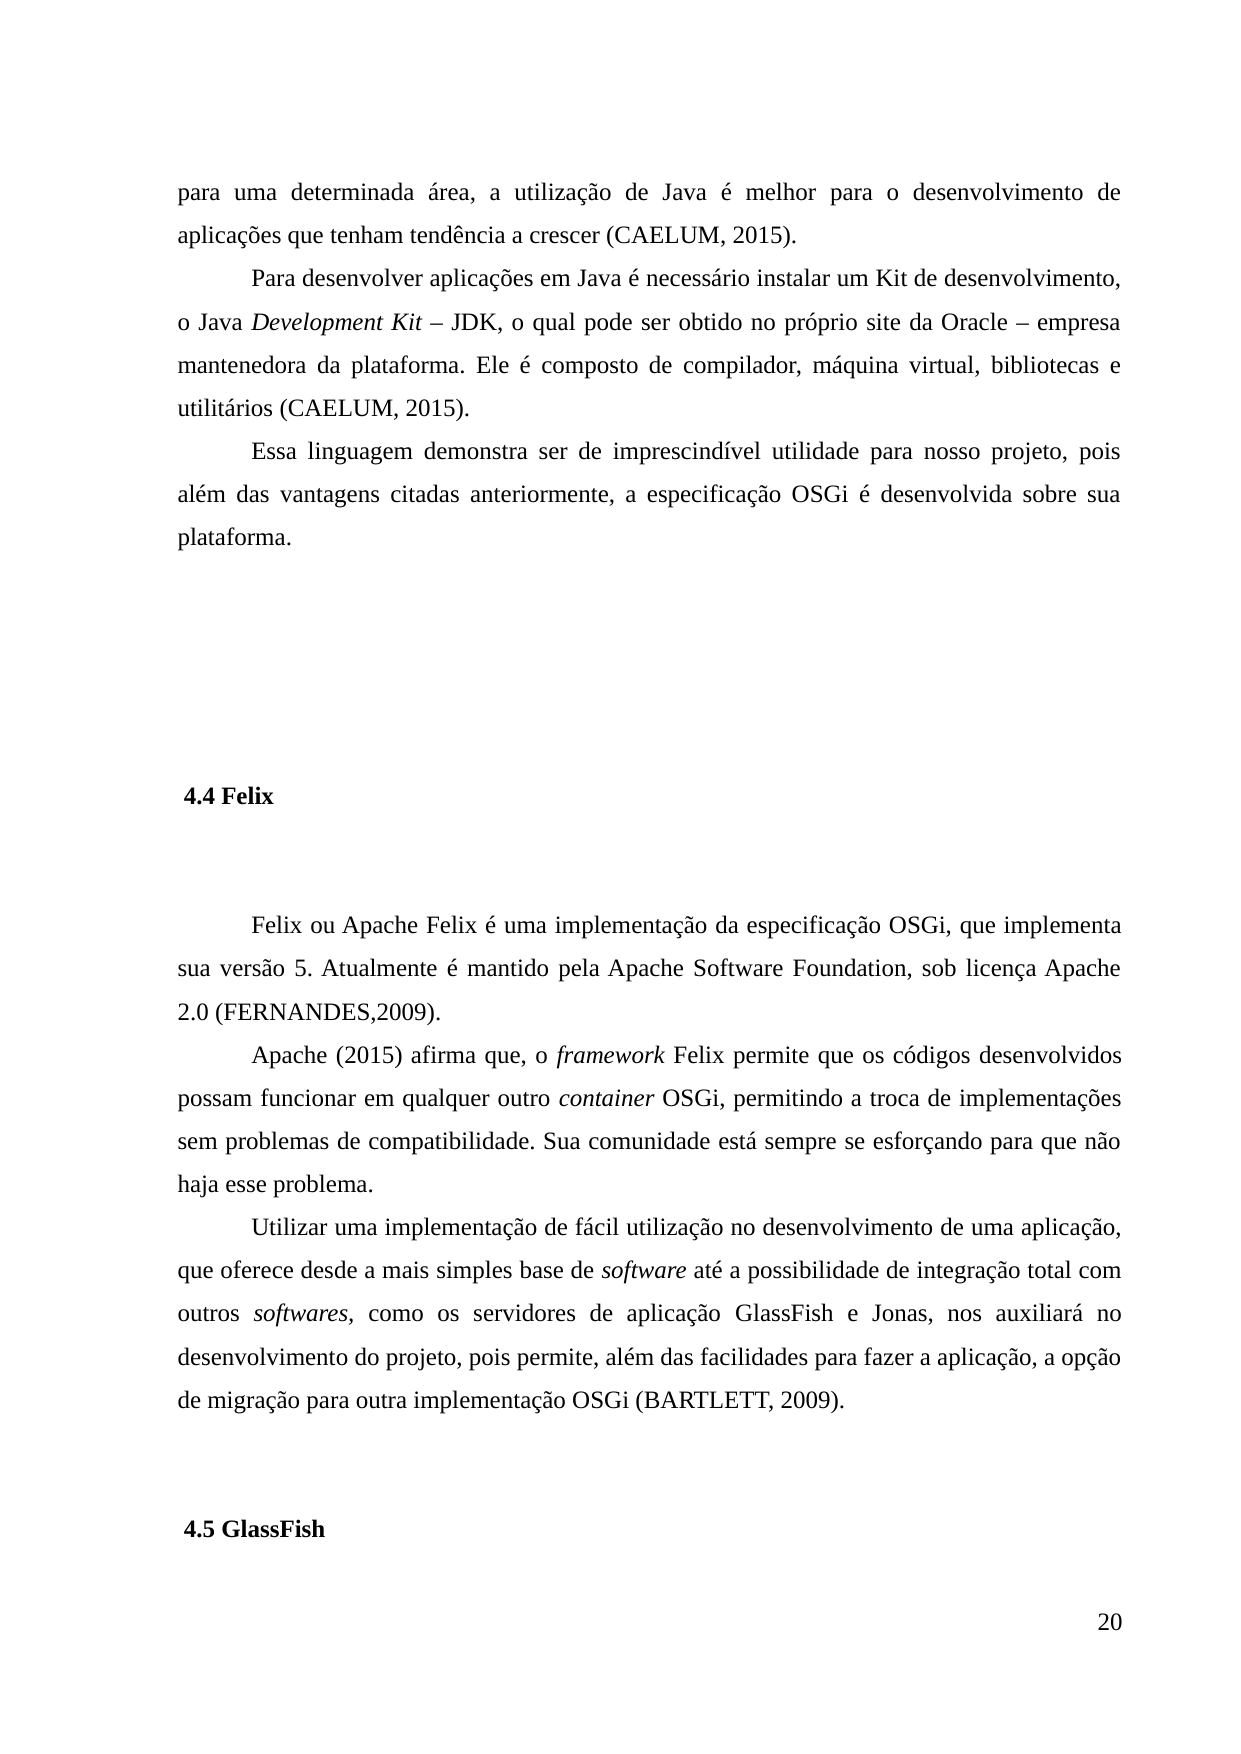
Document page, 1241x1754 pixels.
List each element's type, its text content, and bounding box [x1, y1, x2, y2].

text Apache (2015) afirma que, o framework Felix permite que os códigos desenvolvidos possam funcionar em qualquer outro container OSGi, permitindo a troca de implementações sem problemas de compatibilidade. Sua comunidade está sempre se esforçando para que não haja esse problema. [177, 1040, 1122, 1198]
text Felix ou Apache Felix é uma implementação da especificação OSGi, que implementa sua versão 5. Atualmente é mantido pela Apache Software Foundation, sob licença Apache 2.0 (FERNANDES,2009). [177, 910, 1122, 1025]
subtitle GlassFish [177, 1514, 1122, 1543]
text Para desenvolver aplicações em Java é necessário instalar um Kit de desenvolvimento, o Java Development Kit – JDK, o qual pode ser obtido no próprio site da Oracle – empresa mantenedora da plataforma. Ele é composto de compilador, máquina virtual, bibliotecas e utilitários (CAELUM, 2015). [177, 263, 1122, 422]
text Essa linguagem demonstra ser de imprescindível utilidade para nosso projeto, pois além das vantagens citadas anteriormente, a especificação OSGi é desenvolvida sobre sua plataforma. [177, 436, 1122, 551]
text para uma determinada área, a utilização de Java é melhor para o desenvolvimento de aplicações que tenham tendência a crescer (CAELUM, 2015). [177, 177, 1122, 249]
subtitle Felix [177, 781, 1122, 810]
text Utilizar uma implementação de fácil utilização no desenvolvimento de uma aplicação, que oferece desde a mais simples base de software até a possibilidade de integração total com outros softwares, como os servidores de aplicação GlassFish e Jonas, nos auxiliará no desenvolvimento do projeto, pois permite, além das facilidades para fazer a aplicação, a opção de migração para outra implementação OSGi (BARTLETT, 2009). [177, 1212, 1122, 1413]
